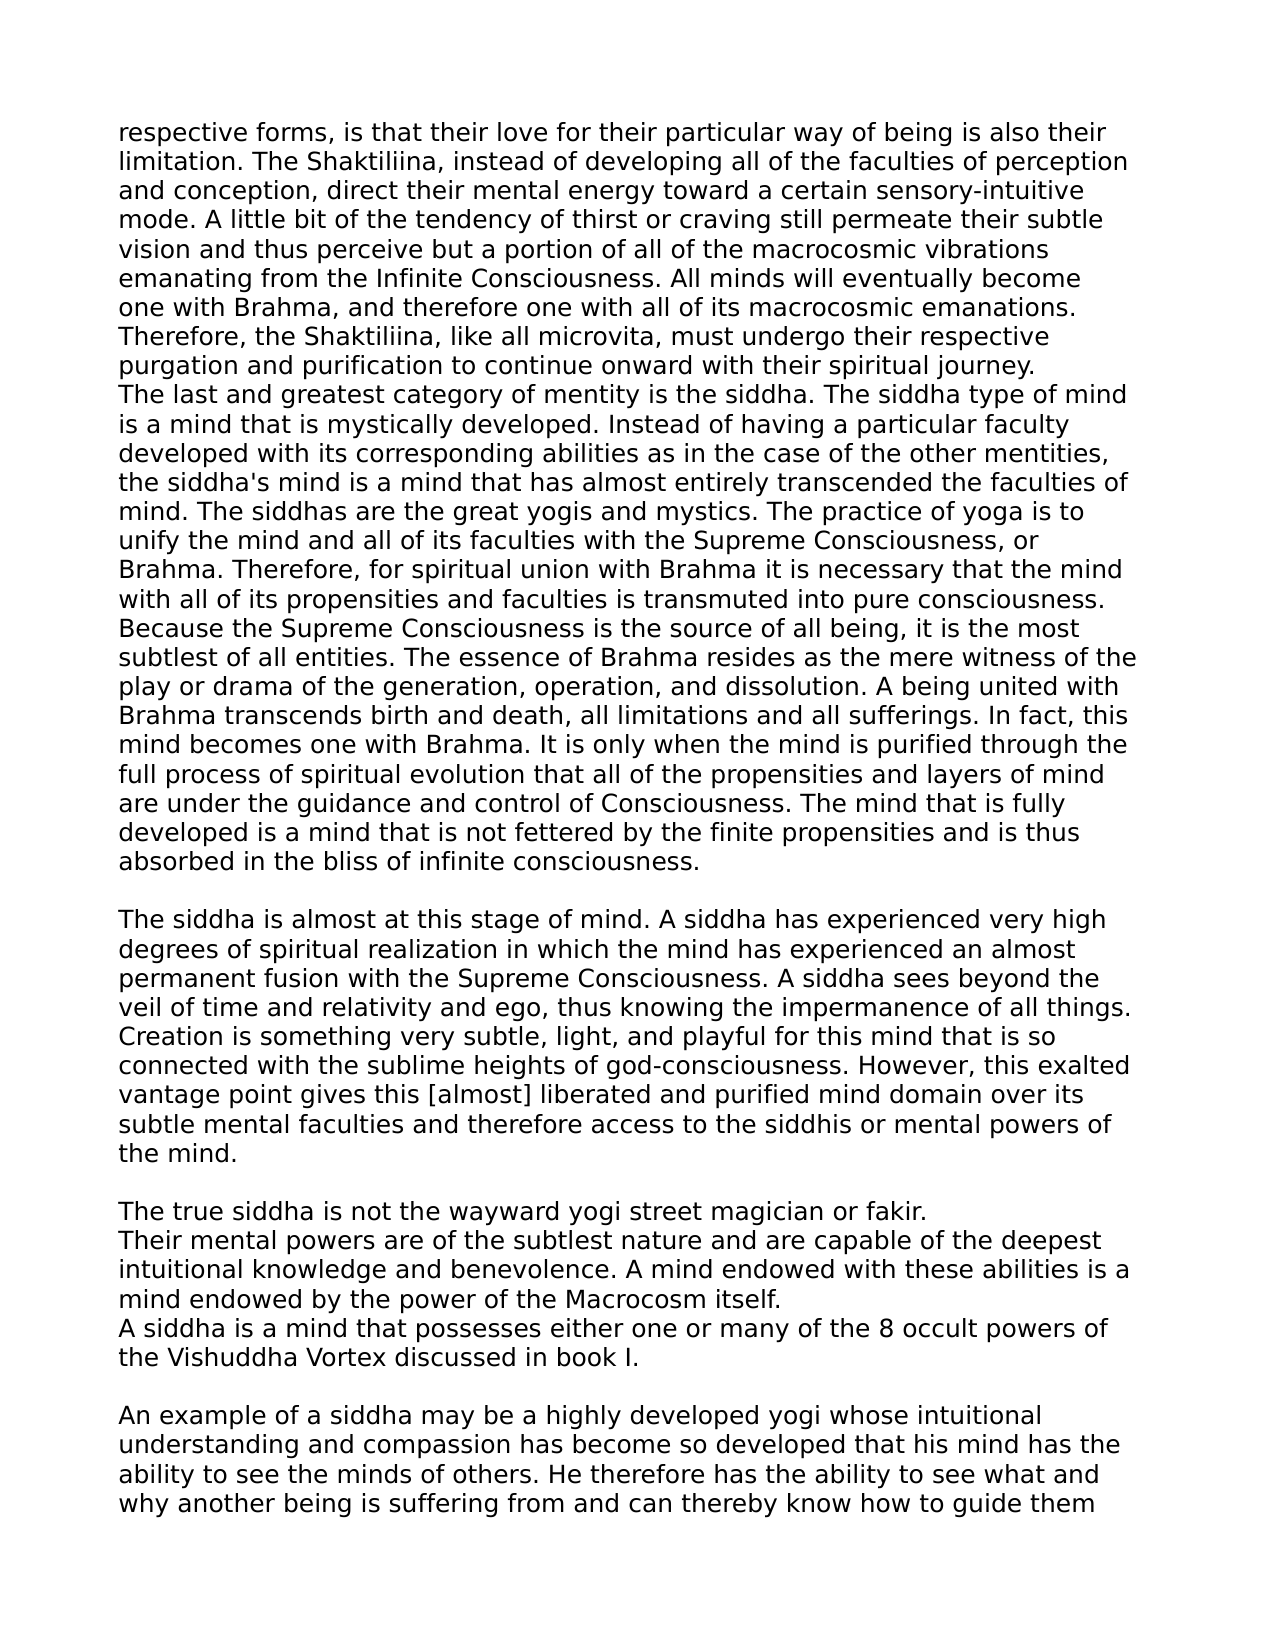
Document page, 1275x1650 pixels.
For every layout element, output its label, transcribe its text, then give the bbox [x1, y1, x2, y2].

text subtle mental faculties and therefore access to the siddhis or mental powers of [118, 1110, 1157, 1139]
text absorbed in the bliss of infinite consciousness. [118, 847, 1157, 876]
text ability to see the minds of others. He therefore has the ability to see what and [118, 1460, 1157, 1489]
text mind endowed by the power of the Macrocosm itself. [118, 1285, 1157, 1314]
text limitation. The Shaktiliina, instead of developing all of the faculties of perception [118, 147, 1157, 176]
text the Vishuddha Vortex discussed in book I. [118, 1343, 1157, 1372]
text mind becomes one with Brahma. It is only when the mind is purified through the [118, 731, 1157, 760]
text degrees of spiritual realization in which the mind has experienced an almost [118, 935, 1157, 964]
text with all of its propensities and faculties is transmuted into pure consciousness. [118, 585, 1157, 614]
text Brahma. Therefore, for spiritual union with Brahma it is necessary that the mind [118, 556, 1157, 585]
text A siddha is a mind that possesses either one or many of the 8 occult powers of [118, 1314, 1157, 1343]
text Therefore, the Shaktiliina, like all microvita, must undergo their respective [118, 322, 1157, 351]
text unify the mind and all of its faculties with the Supreme Consciousness, or [118, 526, 1157, 556]
text and conception, direct their mental energy toward a certain sensory-intuitive [118, 176, 1157, 206]
text permanent fusion with the Supreme Consciousness. A siddha sees beyond the [118, 964, 1157, 993]
text An example of a siddha may be a highly developed yogi whose intuitional [118, 1401, 1157, 1431]
text connected with the sublime heights of god-consciousness. However, this exalted [118, 1051, 1157, 1081]
text vision and thus perceive but a portion of all of the macrocosmic vibrations [118, 235, 1157, 264]
text The true siddha is not the wayward yogi street magician or fakir. [118, 1197, 1157, 1226]
text Their mental powers are of the subtlest nature and are capable of the deepest [118, 1226, 1157, 1256]
text mode. A little bit of the tendency of thirst or craving still permeate their subtle [118, 206, 1157, 235]
text why another being is suffering from and can thereby know how to guide them [118, 1489, 1157, 1518]
text The siddha is almost at this stage of mind. A siddha has experienced very high [118, 906, 1157, 935]
text purgation and purification to continue onward with their spiritual journey. [118, 351, 1157, 381]
text is a mind that is mystically developed. Instead of having a particular faculty [118, 410, 1157, 439]
text subtlest of all entities. The essence of Brahma resides as the mere witness of the [118, 643, 1157, 672]
text The last and greatest category of mentity is the siddha. The siddha type of mind [118, 381, 1157, 410]
text respective forms, is that their love for their particular way of being is also their [118, 118, 1157, 147]
text Brahma transcends birth and death, all limitations and all sufferings. In fact, this [118, 701, 1157, 731]
text play or drama of the generation, operation, and dissolution. A being united with [118, 672, 1157, 701]
text developed with its corresponding abilities as in the case of the other mentities, [118, 439, 1157, 468]
text vantage point gives this [almost] liberated and purified mind domain over its [118, 1081, 1157, 1110]
text mind. The siddhas are the great yogis and mystics. The practice of yoga is to [118, 497, 1157, 526]
text the siddha's mind is a mind that has almost entirely transcended the faculties of [118, 468, 1157, 497]
text developed is a mind that is not fettered by the finite propensities and is thus [118, 818, 1157, 847]
text emanating from the Infinite Consciousness. All minds will eventually become [118, 264, 1157, 293]
text intuitional knowledge and benevolence. A mind endowed with these abilities is a [118, 1256, 1157, 1285]
text veil of time and relativity and ego, thus knowing the impermanence of all things. [118, 993, 1157, 1022]
text Because the Supreme Consciousness is the source of all being, it is the most [118, 614, 1157, 643]
text full process of spiritual evolution that all of the propensities and layers of mind [118, 760, 1157, 789]
text are under the guidance and control of Consciousness. The mind that is fully [118, 789, 1157, 818]
text Creation is something very subtle, light, and playful for this mind that is so [118, 1022, 1157, 1051]
text the mind. [118, 1139, 1157, 1168]
text one with Brahma, and therefore one with all of its macrocosmic emanations. [118, 293, 1157, 322]
text understanding and compassion has become so developed that his mind has the [118, 1431, 1157, 1460]
